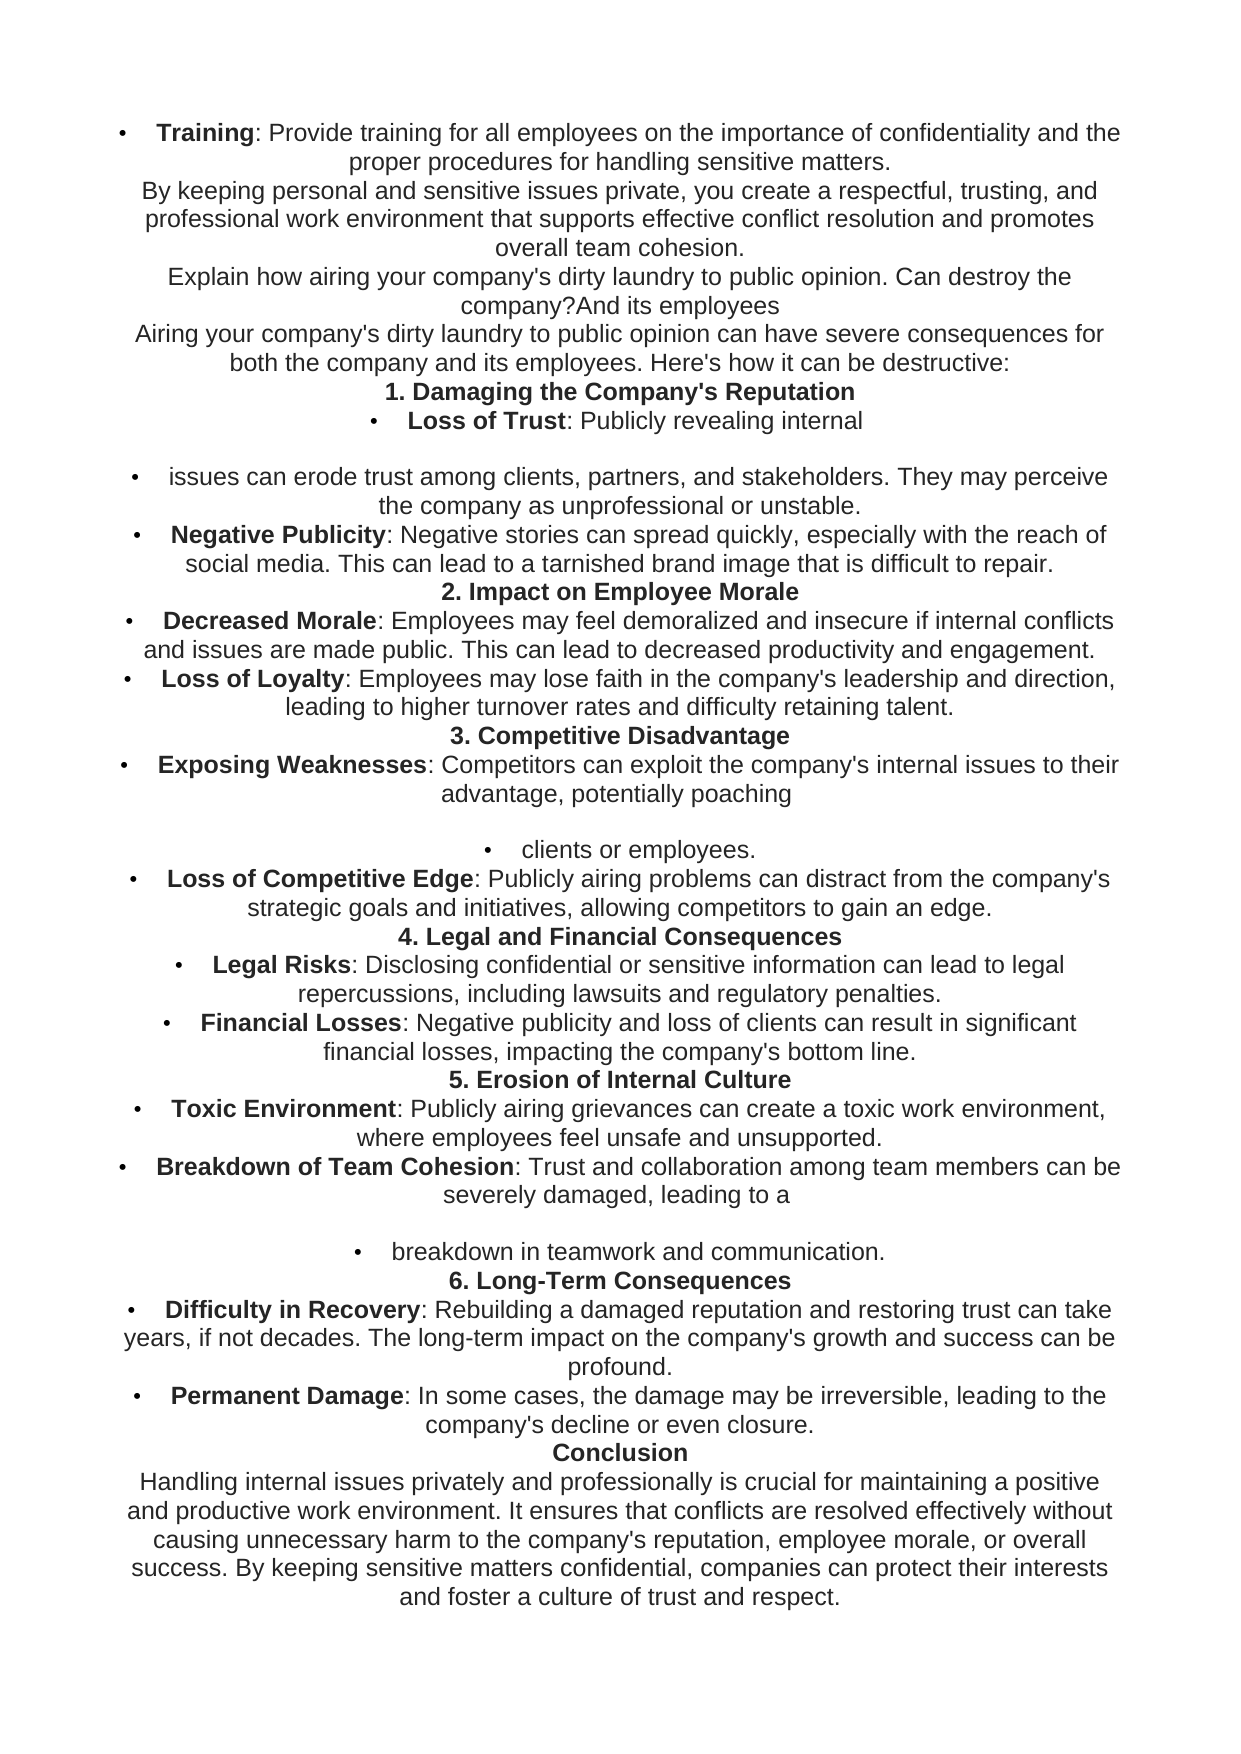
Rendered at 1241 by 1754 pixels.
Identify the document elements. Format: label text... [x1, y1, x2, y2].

list breakdown in teamwork and communication. [81, 1237, 1122, 1266]
list Legal Risks: Disclosing confidential or sensitive information can lead to legal repercussions, including lawsuits and regulatory penalties. [81, 950, 1122, 1008]
list Difficulty in Recovery: Rebuilding a damaged reputation and restoring trust can take years, if not decades. The long-term impact on the company's growth and success can be profound. [81, 1295, 1122, 1381]
list Exposing Weaknesses: Competitors can exploit the company's internal issues to their advantage, potentially poaching [81, 750, 1122, 807]
text Handling internal issues privately and professionally is crucial for maintaining a positive and productive work environment. It ensures that conflicts are resolved effectively without causing unnecessary harm to the company's reputation, employee morale, or overall success. By keeping sensitive matters confidential, companies can protect their interests and foster a culture of trust and respect. [118, 1467, 1122, 1611]
list Loss of Loyalty: Employees may lose faith in the company's leadership and direction, leading to higher turnover rates and difficulty retaining talent. [81, 664, 1122, 721]
text 3. Competitive Disadvantage [118, 721, 1122, 750]
text 4. Legal and Financial Consequences [118, 922, 1122, 950]
text Conclusion [118, 1438, 1122, 1467]
list Financial Losses: Negative publicity and loss of clients can result in significant financial losses, impacting the company's bottom line. [81, 1008, 1122, 1065]
text Explain how airing your company's dirty laundry to public opinion. Can destroy the company?And its employees [118, 262, 1122, 319]
list Loss of Trust: Publicly revealing internal [81, 406, 1122, 434]
list Training: Provide training for all employees on the importance of confidentiality and the proper procedures for handling sensitive matters. [81, 118, 1122, 176]
text By keeping personal and sensitive issues private, you create a respectful, trusting, and professional work environment that supports effective conflict resolution and promotes overall team cohesion. [118, 176, 1122, 262]
list Negative Publicity: Negative stories can spread quickly, especially with the reach of social media. This can lead to a tarnished brand image that is difficult to repair. [81, 520, 1122, 577]
list Decreased Morale: Employees may feel demoralized and insecure if internal conflicts and issues are made public. This can lead to decreased productivity and engagement. [81, 606, 1122, 664]
list Breakdown of Team Cohesion: Trust and collaboration among team members can be severely damaged, leading to a [81, 1152, 1122, 1209]
text 5. Erosion of Internal Culture [118, 1065, 1122, 1094]
list Loss of Competitive Edge: Publicly airing problems can distract from the company's strategic goals and initiatives, allowing competitors to gain an edge. [81, 864, 1122, 922]
text 2. Impact on Employee Morale [118, 577, 1122, 606]
list Permanent Damage: In some cases, the damage may be irreversible, leading to the company's decline or even closure. [81, 1381, 1122, 1438]
list Toxic Environment: Publicly airing grievances can create a toxic work environment, where employees feel unsafe and unsupported. [81, 1094, 1122, 1152]
text 6. Long-Term Consequences [118, 1266, 1122, 1295]
list clients or employees. [81, 835, 1122, 864]
text Airing your company's dirty laundry to public opinion can have severe consequences for both the company and its employees. Here's how it can be destructive: [118, 319, 1122, 377]
list issues can erode trust among clients, partners, and stakeholders. They may perceive the company as unprofessional or unstable. [81, 462, 1122, 520]
text 1. Damaging the Company's Reputation [118, 377, 1122, 406]
